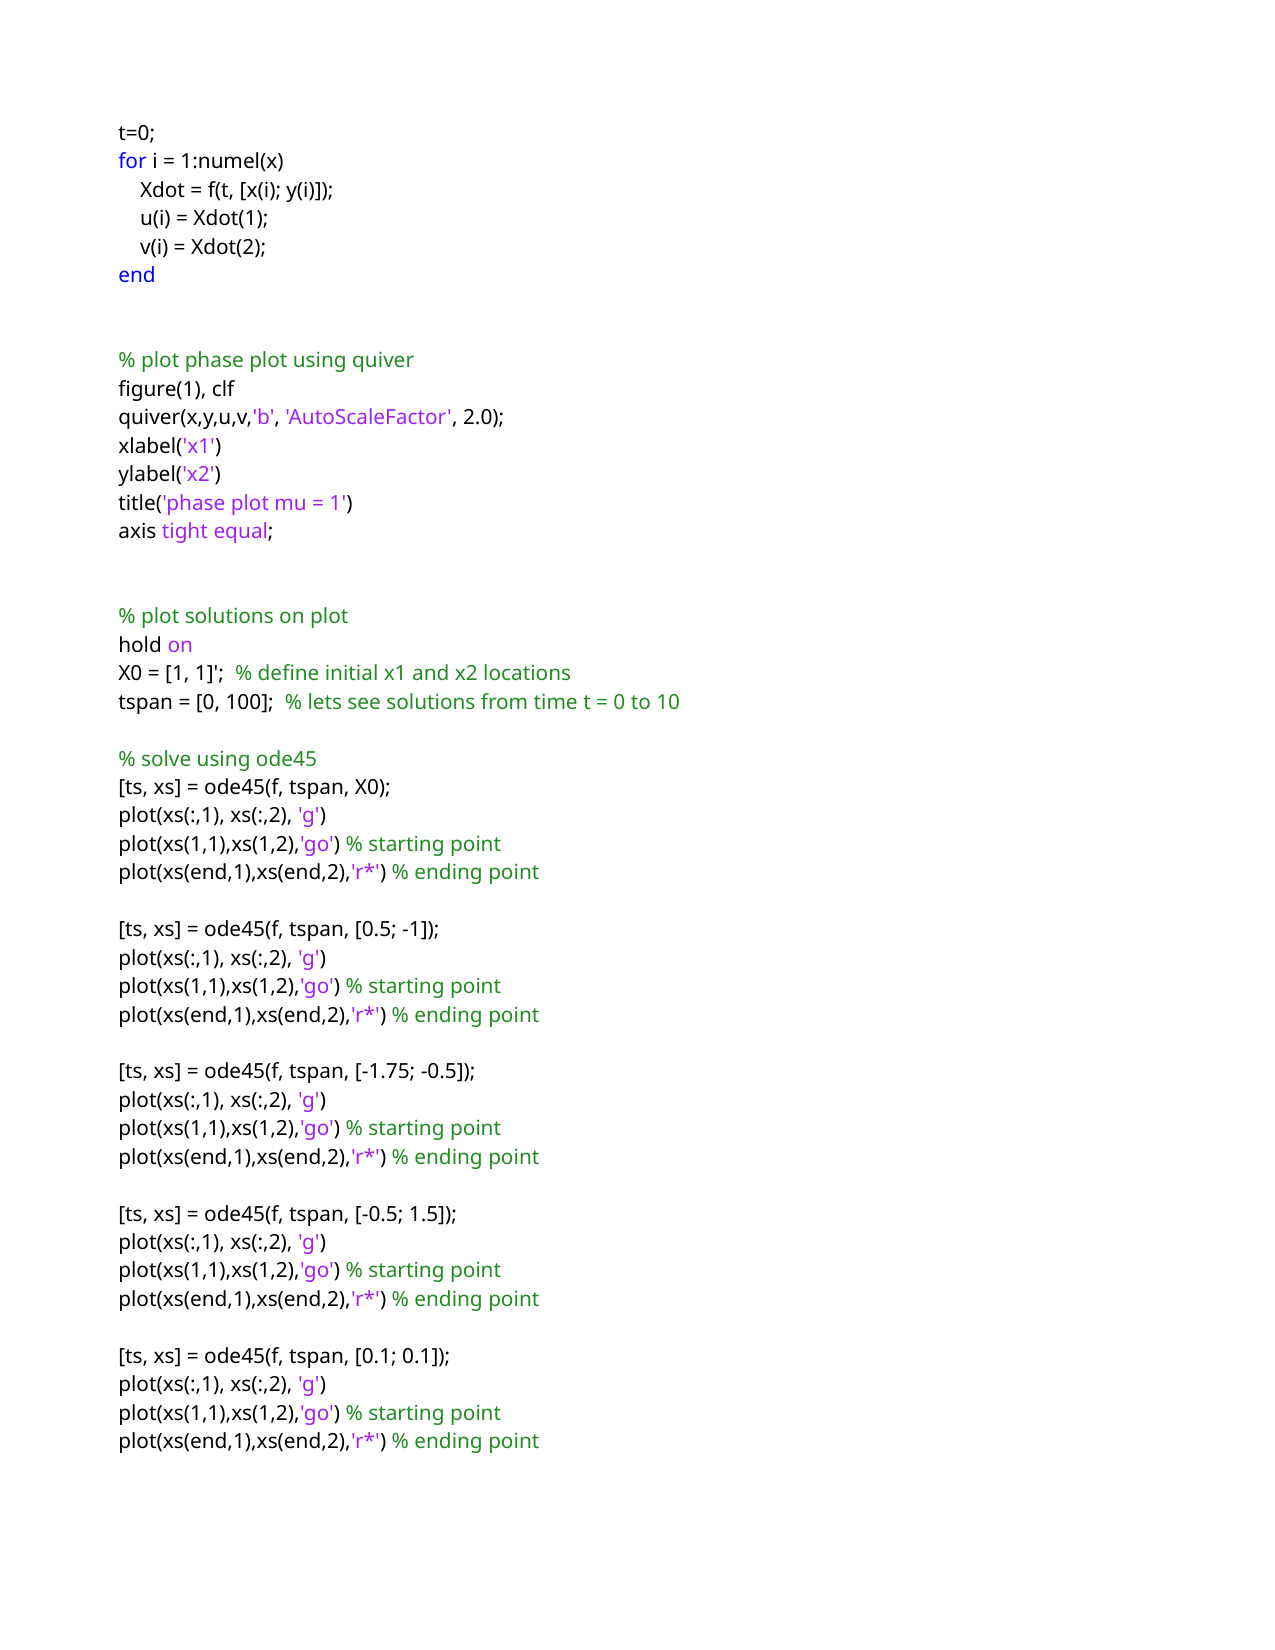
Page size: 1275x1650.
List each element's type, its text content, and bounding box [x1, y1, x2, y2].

text tspan = [0, 100]; % lets see solutions from time t = 0 to 10 [118, 687, 1157, 715]
text plot(xs(1,1),xs(1,2),'go') % starting point [118, 1398, 1157, 1426]
text % plot solutions on plot [118, 602, 1157, 630]
text title('phase plot mu = 1') [118, 488, 1157, 516]
text plot(xs(1,1),xs(1,2),'go') % starting point [118, 1256, 1157, 1284]
text Xdot = f(t, [x(i); y(i)]); [118, 175, 1157, 203]
text plot(xs(1,1),xs(1,2),'go') % starting point [118, 829, 1157, 857]
text [ts, xs] = ode45(f, tspan, [0.1; 0.1]); [118, 1341, 1157, 1369]
text plot(xs(:,1), xs(:,2), 'g') [118, 801, 1157, 829]
text plot(xs(end,1),xs(end,2),'r*') % ending point [118, 1000, 1157, 1028]
text plot(xs(end,1),xs(end,2),'r*') % ending point [118, 1284, 1157, 1312]
text [ts, xs] = ode45(f, tspan, [-0.5; 1.5]); [118, 1199, 1157, 1227]
text % solve using ode45 [118, 744, 1157, 772]
text quiver(x,y,u,v,'b', 'AutoScaleFactor', 2.0); [118, 402, 1157, 431]
text u(i) = Xdot(1); [118, 203, 1157, 232]
text plot(xs(1,1),xs(1,2),'go') % starting point [118, 1113, 1157, 1142]
text figure(1), clf [118, 374, 1157, 402]
text axis tight equal; [118, 516, 1157, 545]
text plot(xs(:,1), xs(:,2), 'g') [118, 1369, 1157, 1398]
text v(i) = Xdot(2); [118, 232, 1157, 260]
text for i = 1:numel(x) [118, 147, 1157, 175]
text plot(xs(:,1), xs(:,2), 'g') [118, 1085, 1157, 1113]
text plot(xs(:,1), xs(:,2), 'g') [118, 943, 1157, 971]
text [ts, xs] = ode45(f, tspan, X0); [118, 772, 1157, 801]
text plot(xs(end,1),xs(end,2),'r*') % ending point [118, 1142, 1157, 1170]
text ylabel('x2') [118, 459, 1157, 488]
text plot(xs(:,1), xs(:,2), 'g') [118, 1227, 1157, 1256]
text % plot phase plot using quiver [118, 346, 1157, 374]
text t=0; [118, 118, 1157, 147]
text hold on [118, 630, 1157, 658]
text plot(xs(end,1),xs(end,2),'r*') % ending point [118, 857, 1157, 886]
text [ts, xs] = ode45(f, tspan, [-1.75; -0.5]); [118, 1057, 1157, 1085]
text end [118, 260, 1157, 289]
text plot(xs(end,1),xs(end,2),'r*') % ending point [118, 1426, 1157, 1455]
text [ts, xs] = ode45(f, tspan, [0.5; -1]); [118, 914, 1157, 943]
text xlabel('x1') [118, 431, 1157, 459]
text X0 = [1, 1]'; % define initial x1 and x2 locations [118, 658, 1157, 687]
text plot(xs(1,1),xs(1,2),'go') % starting point [118, 971, 1157, 1000]
